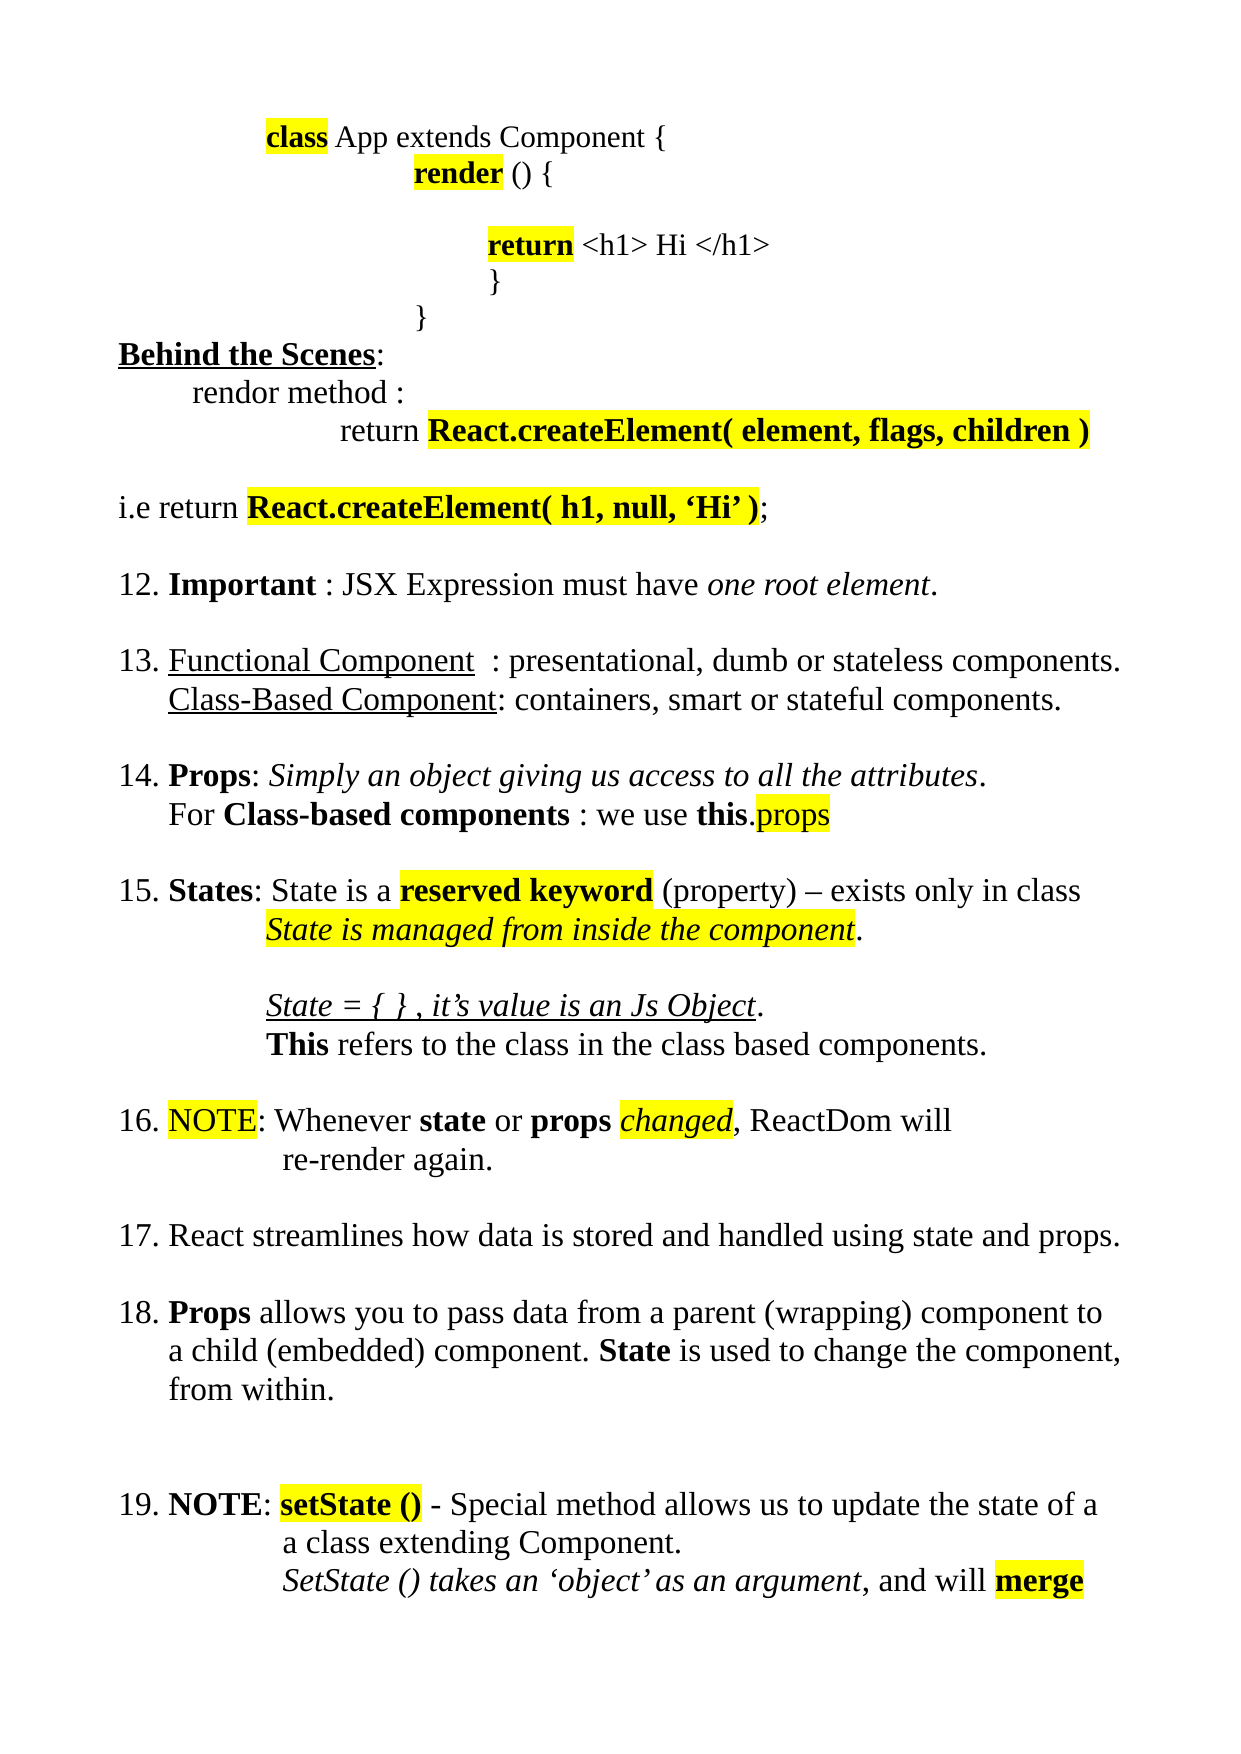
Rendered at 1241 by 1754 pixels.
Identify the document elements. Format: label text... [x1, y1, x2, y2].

text from within. [118, 1369, 1122, 1407]
text a class extending Component. [118, 1522, 1122, 1560]
text 13. Functional Component : presentational, dumb or stateless components. [118, 640, 1122, 679]
text Class-Based Component: containers, smart or stateful components. [118, 679, 1122, 717]
text 14. Props: Simply an object giving us access to all the attributes. [118, 755, 1122, 794]
text class App extends Component { [118, 118, 1122, 154]
text i.e return React.createElement( h1, null, ‘Hi’ ); [118, 487, 1122, 525]
text SetState () takes an ‘object’ as an argument, and will merge [118, 1560, 1122, 1599]
text 16. NOTE: Whenever state or props changed, ReactDom will [118, 1100, 1122, 1139]
text 17. React streamlines how data is stored and handled using state and props. [118, 1215, 1122, 1254]
text 18. Props allows you to pass data from a parent (wrapping) component to [118, 1292, 1122, 1330]
text Behind the Scenes: [118, 334, 1122, 372]
text return React.createElement( element, flags, children ) [118, 410, 1122, 449]
text This refers to the class in the class based components. [118, 1024, 1122, 1062]
text State = { } , it’s value is an Js Object. [118, 985, 1122, 1024]
text 19. NOTE: setState () - Special method allows us to update the state of a [118, 1484, 1122, 1522]
text re-render again. [118, 1139, 1122, 1177]
text 12. Important : JSX Expression must have one root element. [118, 564, 1122, 602]
text State is managed from inside the component. [118, 909, 1122, 947]
text } [118, 298, 1122, 334]
text rendor method : [118, 372, 1122, 410]
text return <h1> Hi </h1> [118, 226, 1122, 262]
text } [118, 262, 1122, 298]
text 15. States: State is a reserved keyword (property) – exists only in class [118, 870, 1122, 909]
text For Class-based components : we use this.props [118, 794, 1122, 832]
text a child (embedded) component. State is used to change the component, [118, 1330, 1122, 1369]
text render () { [118, 154, 1122, 190]
